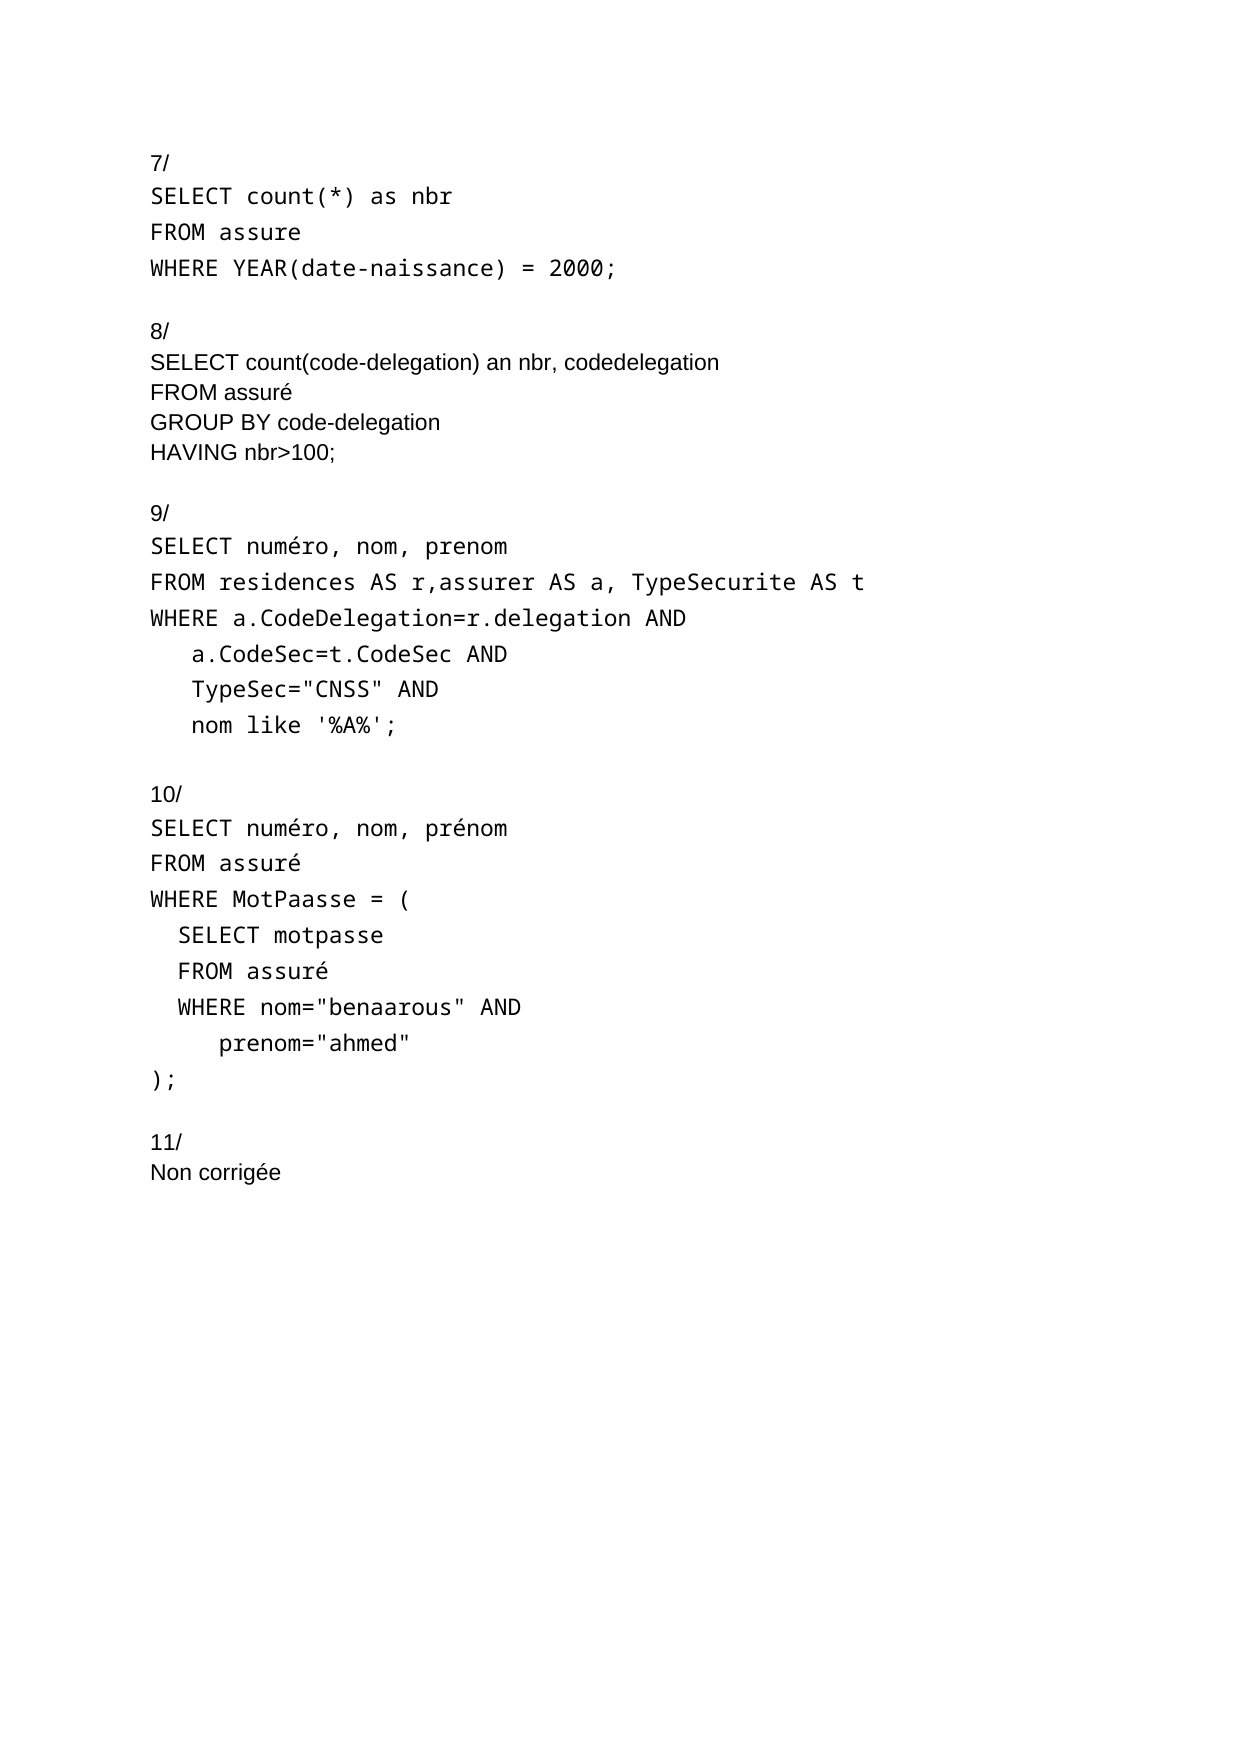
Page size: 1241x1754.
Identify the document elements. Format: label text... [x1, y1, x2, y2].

text SELECT numéro, nom, prénom [150, 811, 1090, 843]
text SELECT count(code-delegation) an nbr, codedelegation [150, 348, 1090, 375]
text WHERE nom="benaarous" AND [150, 991, 1090, 1022]
text HAVING nbr>100; [150, 439, 1090, 465]
text WHERE MotPaasse = ( [150, 883, 1090, 914]
text FROM assure [150, 216, 1090, 247]
text TypeSec="CNSS" AND [150, 673, 1090, 705]
text prenom="ahmed" [150, 1027, 1090, 1058]
text 7/ [150, 150, 1090, 176]
text SELECT motpasse [150, 919, 1090, 951]
text nom like '%A%'; [150, 709, 1090, 741]
text SELECT count(*) as nbr [150, 180, 1090, 211]
text FROM assuré [150, 955, 1090, 986]
text ); [150, 1063, 1090, 1094]
text FROM assuré [150, 379, 1090, 405]
text SELECT numéro, nom, prenom [150, 530, 1090, 561]
text 11/ [150, 1129, 1090, 1156]
text FROM assuré [150, 847, 1090, 879]
text WHERE YEAR(date-naissance) = 2000; [150, 252, 1090, 283]
text 8/ [150, 318, 1090, 344]
text 9/ [150, 499, 1090, 526]
text GROUP BY code-delegation [150, 409, 1090, 435]
text Non corrigée [150, 1159, 1090, 1186]
text 10/ [150, 781, 1090, 808]
text FROM residences AS r,assurer AS a, TypeSecurite AS t [150, 566, 1090, 597]
text WHERE a.CodeDelegation=r.delegation AND [150, 602, 1090, 633]
text a.CodeSec=t.CodeSec AND [150, 637, 1090, 669]
